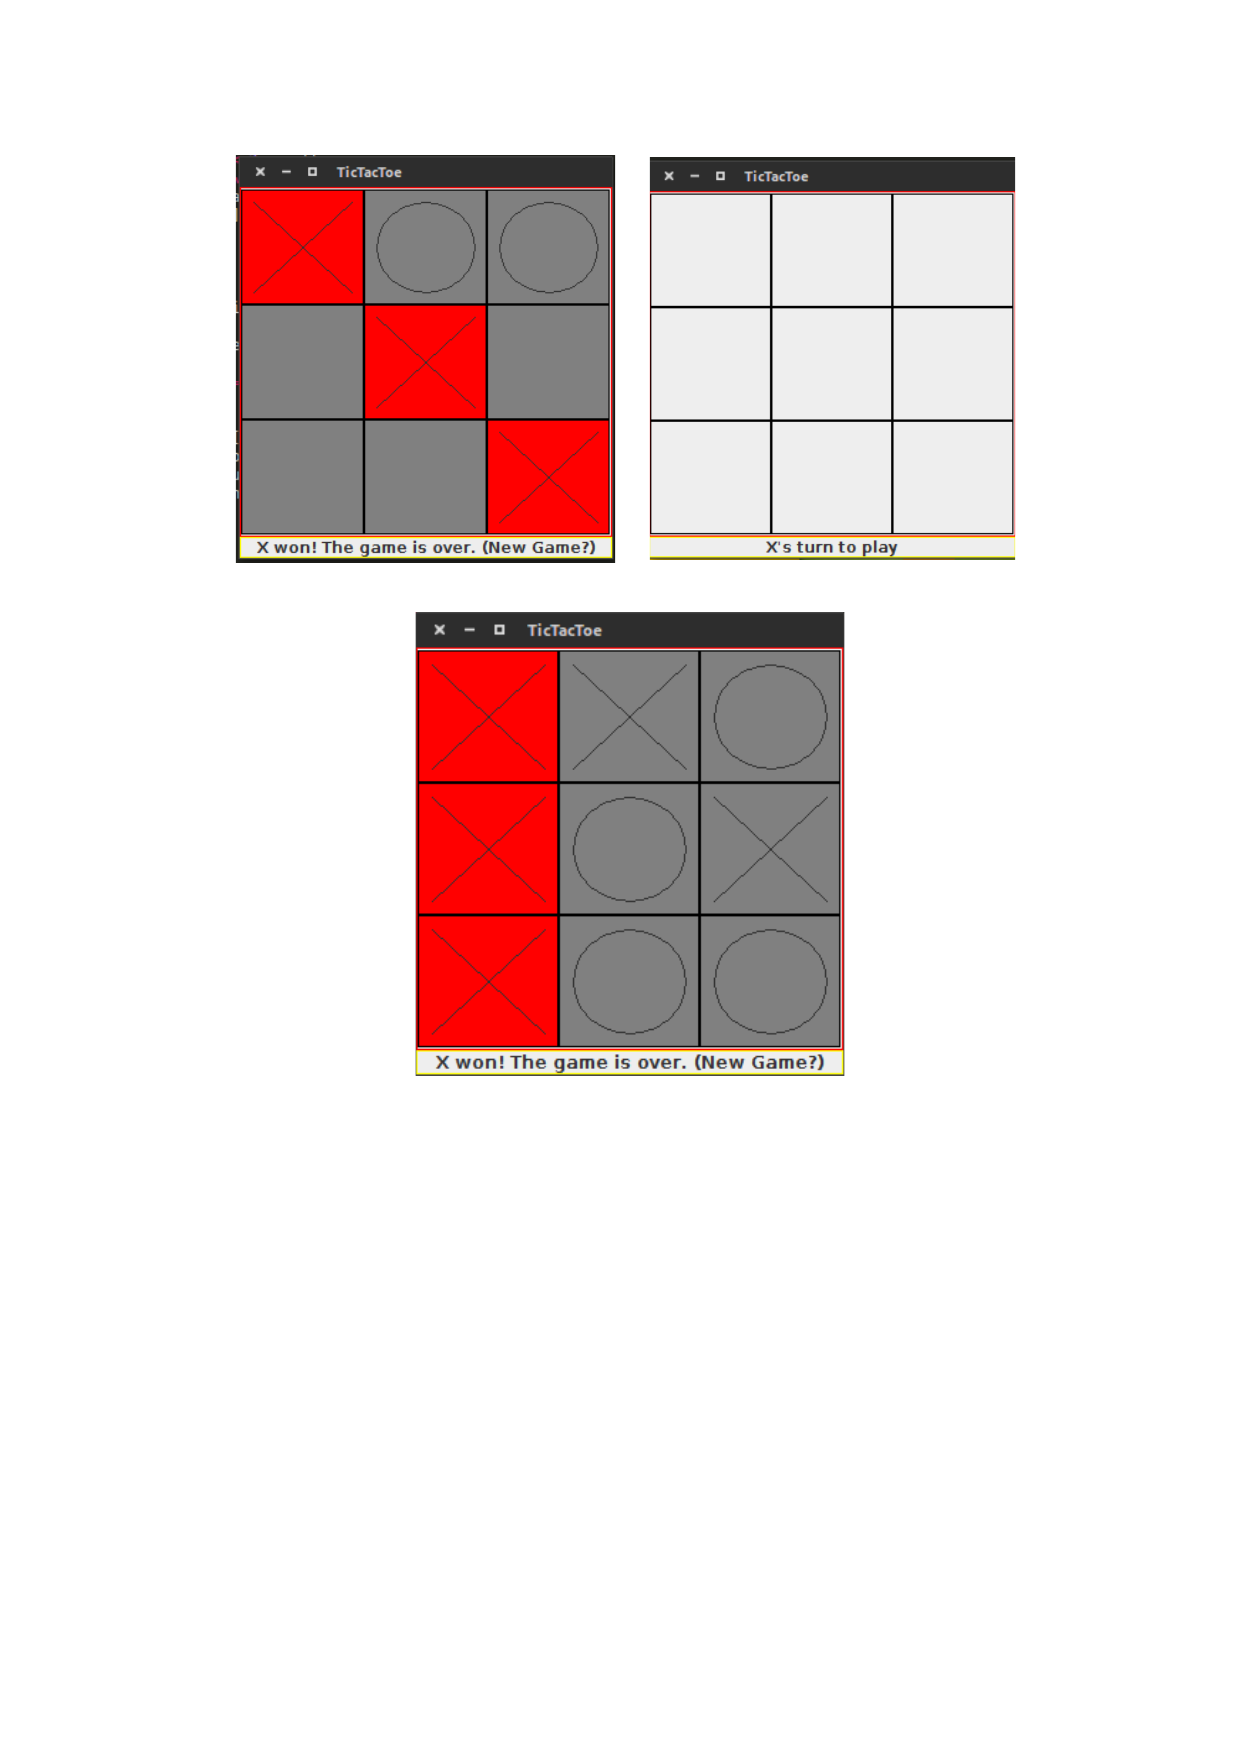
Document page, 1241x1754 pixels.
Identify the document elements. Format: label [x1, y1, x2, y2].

picture [649, 157, 1016, 560]
picture [235, 155, 615, 563]
picture [415, 612, 845, 1076]
